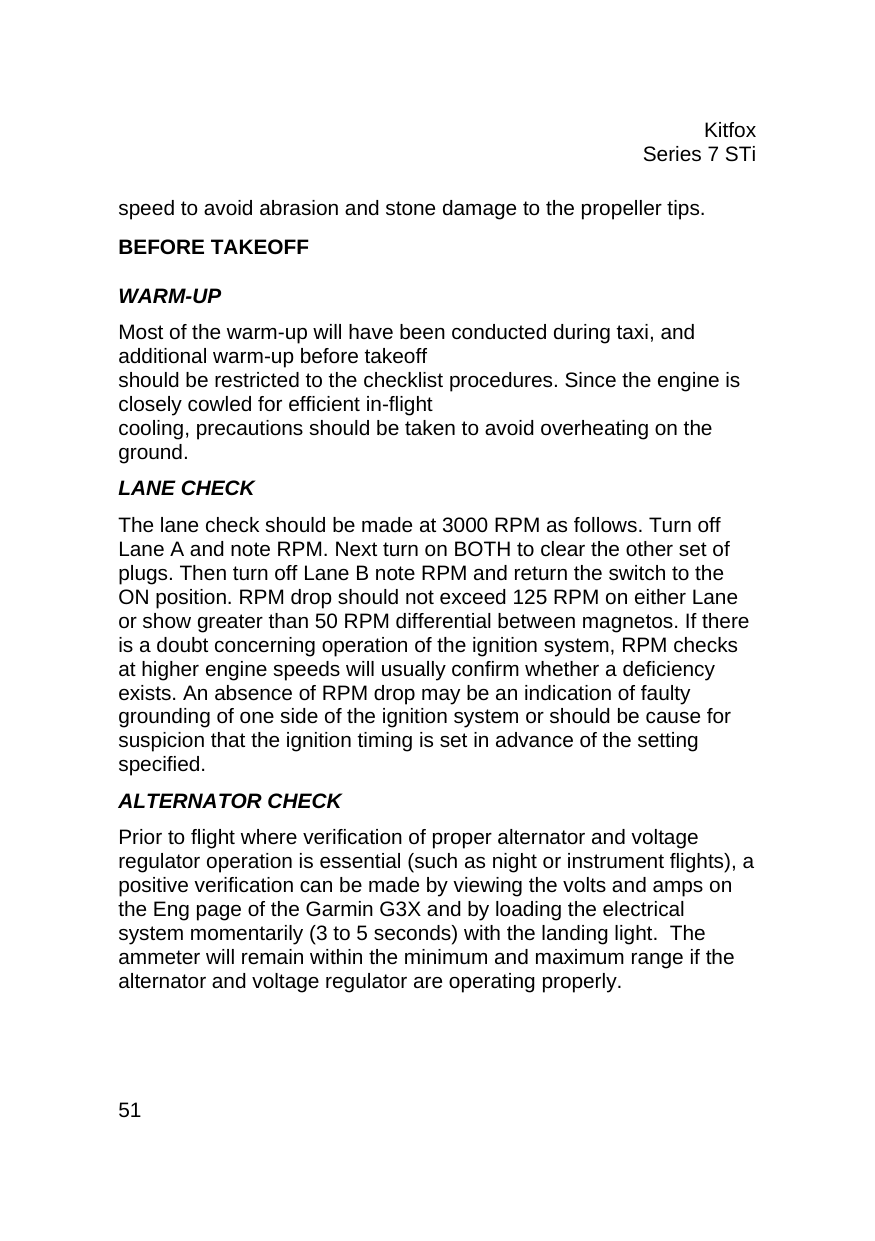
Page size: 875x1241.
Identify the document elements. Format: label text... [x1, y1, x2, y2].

text Prior to flight where verification of proper alternator and voltage regulator operation is essential (such as night or instrument flights), a positive verification can be made by viewing the volts and amps on the Eng page of the Garmin G3X and by loading the electrical system momentarily (3 to 5 seconds) with the landing light. The ammeter will remain within the minimum and maximum range if the alternator and voltage regulator are operating properly. [118, 825, 756, 993]
text cooling, precautions should be taken to avoid overheating on the ground. [118, 416, 756, 464]
subtitle WARM-UP [118, 283, 756, 307]
subtitle ALTERNATOR CHECK [118, 789, 756, 813]
text speed to avoid abrasion and stone damage to the propeller tips. [118, 196, 756, 220]
subtitle LANE CHECK [118, 476, 756, 500]
text Most of the warm-up will have been conducted during taxi, and additional warm-up before takeoff [118, 320, 756, 368]
text The lane check should be made at 3000 RPM as follows. Turn off Lane A and note RPM. Next turn on BOTH to clear the other set of plugs. Then turn off Lane B note RPM and return the switch to the ON position. RPM drop should not exceed 125 RPM on either Lane or show greater than 50 RPM differential between magnetos. If there is a doubt concerning operation of the ignition system, RPM checks at higher engine speeds will usually confirm whether a deficiency exists. An absence of RPM drop may be an indication of faulty grounding of one side of the ignition system or should be cause for suspicion that the ignition timing is set in advance of the setting specified. [118, 513, 756, 776]
text should be restricted to the checklist procedures. Since the engine is closely cowled for efficient in-flight [118, 368, 756, 416]
subtitle BEFORE TAKEOFF [118, 234, 756, 258]
